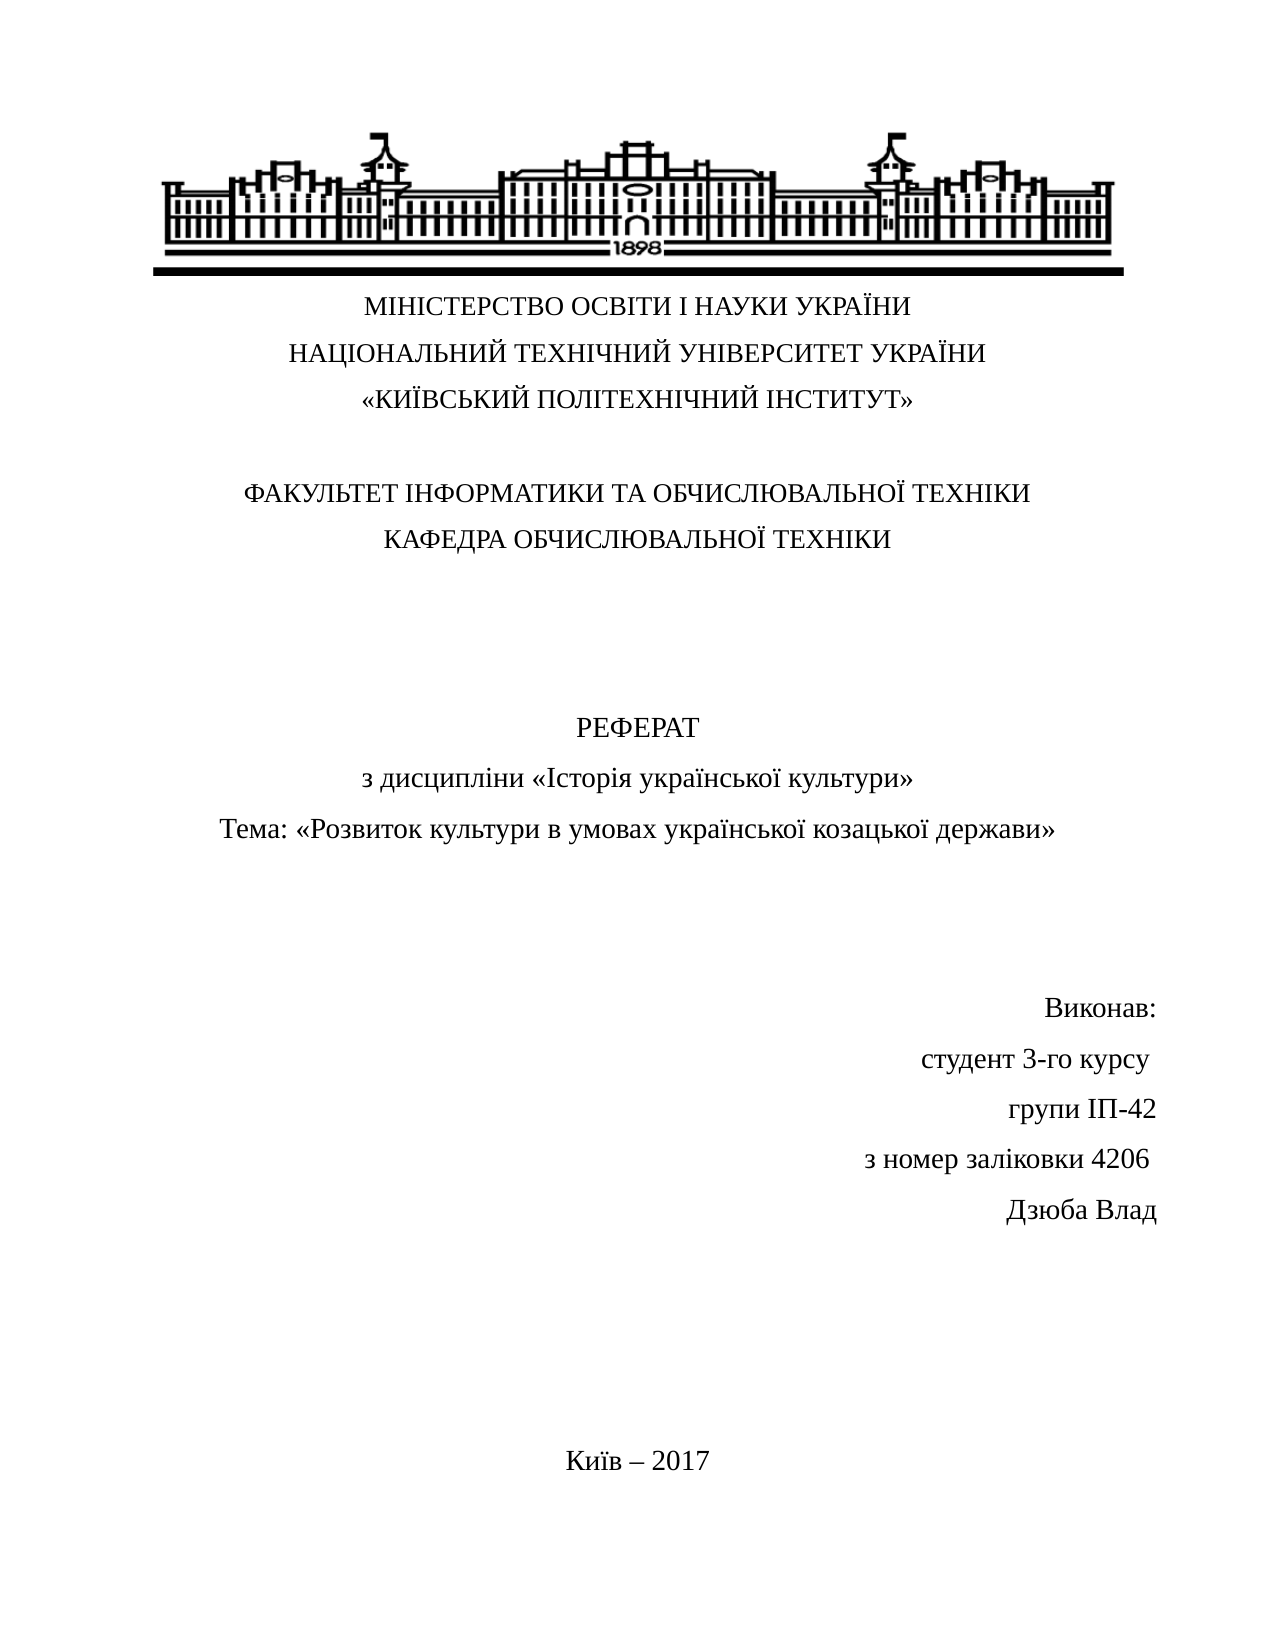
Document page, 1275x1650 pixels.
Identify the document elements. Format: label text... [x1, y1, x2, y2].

text з номер заліковки 4206 [118, 1142, 1157, 1175]
text МІНІСТЕРСТВО ОСВІТИ І НАУКИ УКРАЇНИ [118, 290, 1157, 321]
text Дзюба Влад [118, 1192, 1157, 1225]
text РЕФЕРАТ [118, 710, 1157, 744]
text Виконав: [118, 991, 1157, 1024]
text КАФЕДРА ОБЧИСЛЮВАЛЬНОЇ ТЕХНІКИ [118, 524, 1157, 555]
picture [150, 118, 1125, 276]
text Київ – 2017 [118, 1443, 1157, 1477]
text з дисципліни «Історія української культури» [118, 761, 1157, 794]
text НАЦІОНАЛЬНИЙ ТЕХНІЧНИЙ УНІВЕРСИТЕТ УКРАЇНИ [118, 337, 1157, 368]
text Тема: «Розвиток культури в умовах української козацької держави» [118, 811, 1157, 844]
text групи ІП-42 [118, 1091, 1157, 1125]
text «КИЇВСЬКИЙ ПОЛІТЕХНІЧНИЙ ІНСТИТУТ» [118, 384, 1157, 415]
text студент 3-го курсу [118, 1041, 1157, 1074]
text ФАКУЛЬТЕТ ІНФОРМАТИКИ ТА ОБЧИСЛЮВАЛЬНОЇ ТЕХНІКИ [118, 477, 1157, 508]
